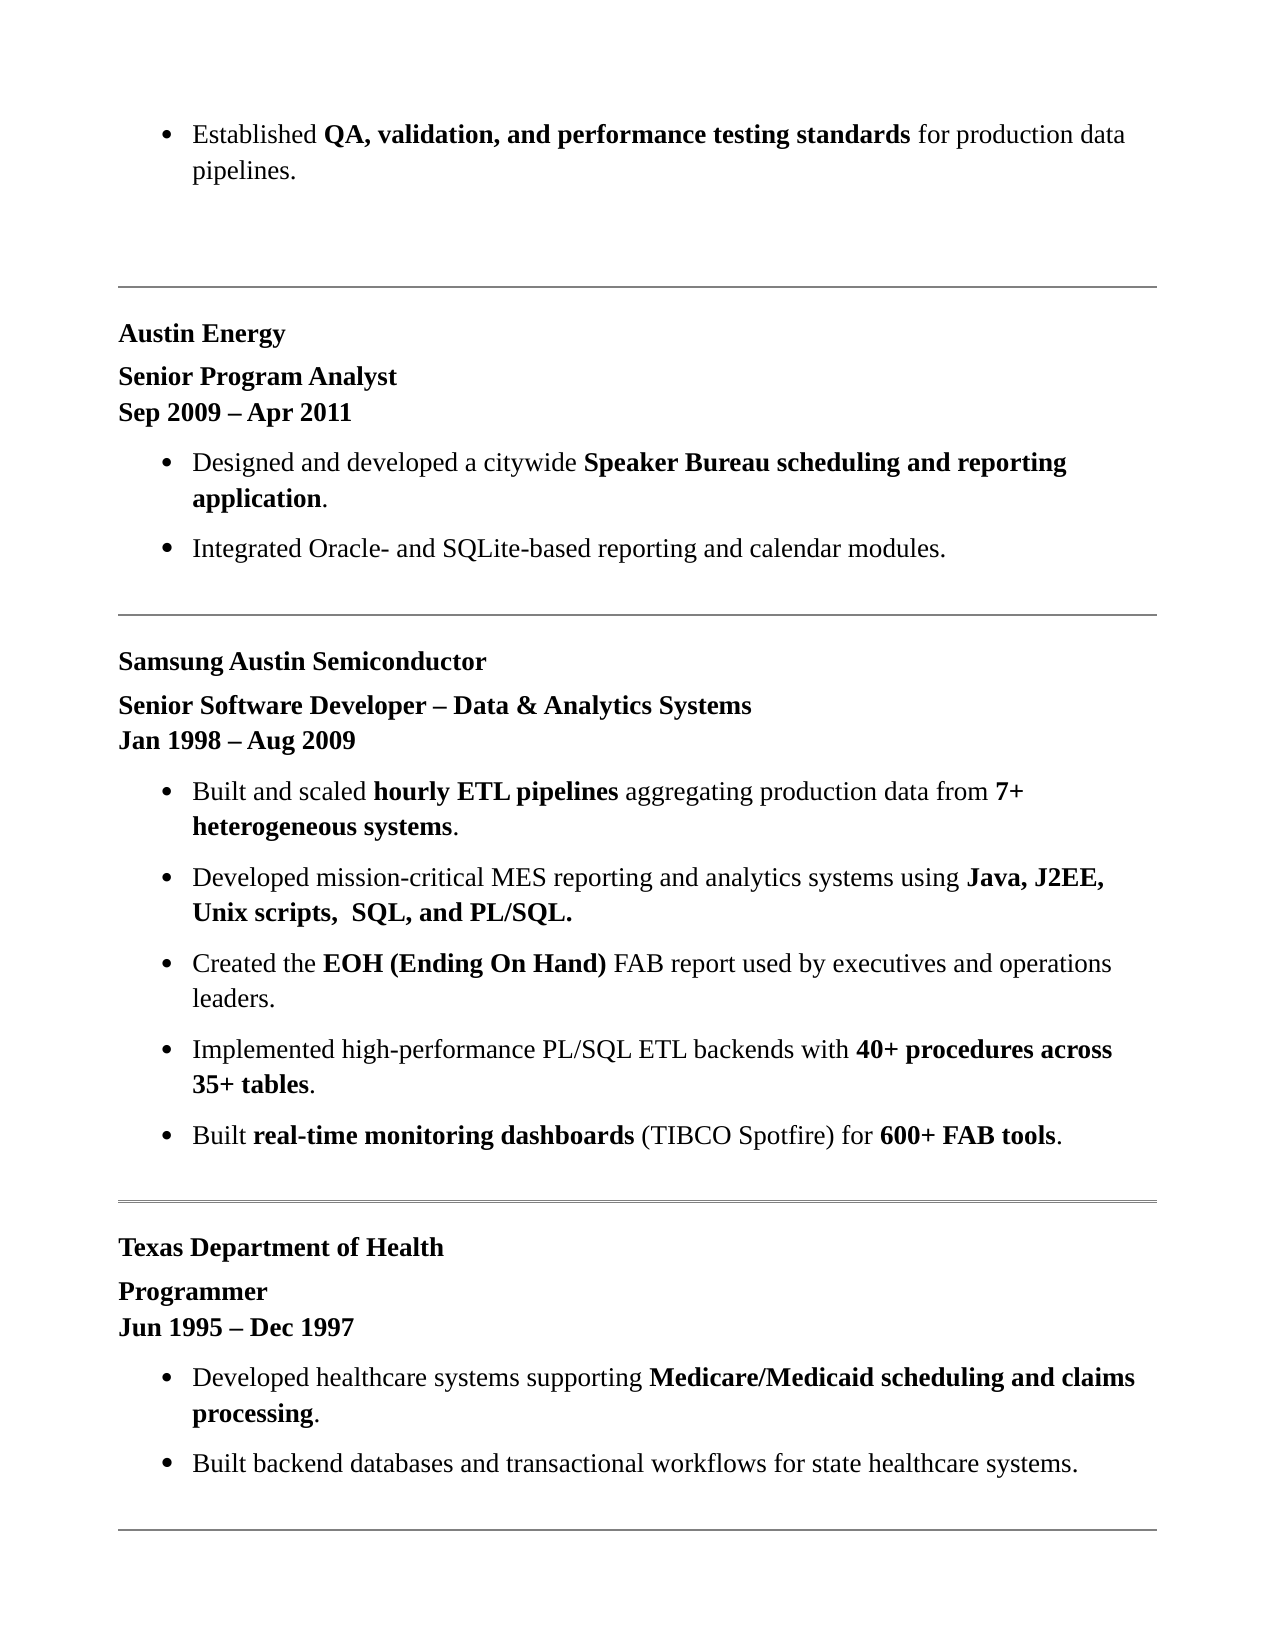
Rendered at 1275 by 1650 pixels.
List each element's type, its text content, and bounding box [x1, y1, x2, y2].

list Built backend databases and transactional workflows for state healthcare systems. [162, 1447, 1157, 1478]
list Built real-time monitoring dashboards (TIBCO Spotfire) for 600+ FAB tools. [162, 1119, 1157, 1150]
list Established QA, validation, and performance testing standards for production data pipelines. [162, 118, 1157, 185]
text Senior Software Developer – Data & Analytics Systems Jan 1998 – Aug 2009 [118, 689, 1157, 756]
list Implemented high-performance PL/SQL ETL backends with 40+ procedures across 35+ tables. [162, 1033, 1157, 1100]
list Designed and developed a citywide Speaker Bureau scheduling and reporting application. [162, 446, 1157, 513]
list Built and scaled hourly ETL pipelines aggregating production data from 7+ heterogeneous systems. [162, 775, 1157, 842]
subtitle Texas Department of Health [118, 1231, 1157, 1263]
list Developed healthcare systems supporting Medicare/Medicaid scheduling and claims processing. [162, 1361, 1157, 1428]
list Created the EOH (Ending On Hand) FAB report used by executives and operations leaders. [162, 947, 1157, 1014]
list Developed mission-critical MES reporting and analytics systems using Java, J2EE, Unix scripts, SQL, and PL/SQL. [162, 861, 1157, 928]
subtitle Samsung Austin Semiconductor [118, 645, 1157, 676]
text Senior Program Analyst Sep 2009 – Apr 2011 [118, 360, 1157, 427]
list Integrated Oracle- and SQLite-based reporting and calendar modules. [162, 532, 1157, 564]
text Programmer Jun 1995 – Dec 1997 [118, 1275, 1157, 1342]
subtitle Austin Energy [118, 317, 1157, 348]
